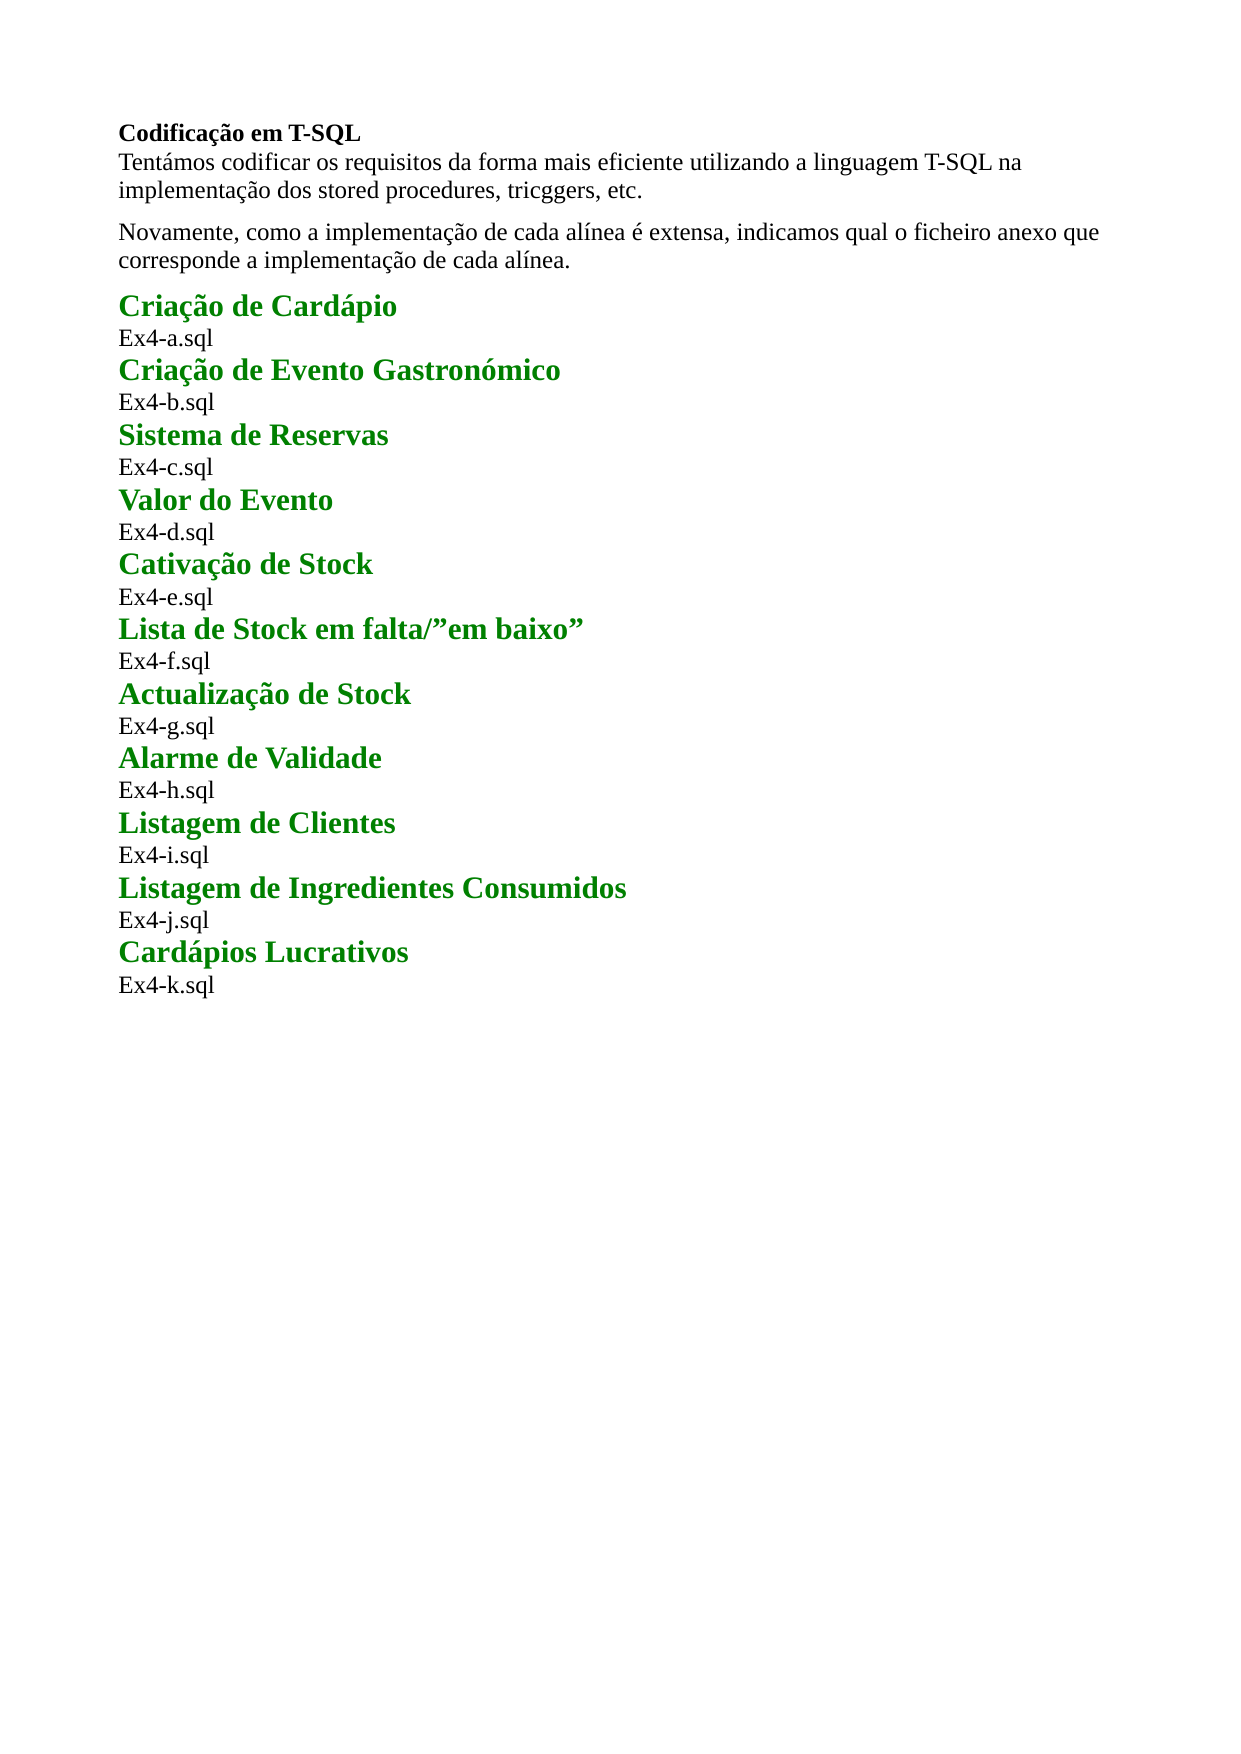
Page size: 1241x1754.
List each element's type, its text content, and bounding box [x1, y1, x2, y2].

subtitle Alarme de Validade [118, 740, 1122, 776]
text Ex4-g.sql [118, 711, 1122, 740]
subtitle Actualização de Stock [118, 675, 1122, 711]
text Ex4-h.sql [118, 776, 1122, 804]
subtitle Codificação em T-SQL [118, 118, 1122, 147]
subtitle Cativação de Stock [118, 546, 1122, 582]
text Ex4-b.sql [118, 387, 1122, 416]
text Ex4-a.sql [118, 323, 1122, 352]
text Ex4-j.sql [118, 905, 1122, 934]
subtitle Listagem de Ingredientes Consumidos [118, 869, 1122, 905]
subtitle Lista de Stock em falta/”em baixo” [118, 610, 1122, 646]
text Novamente, como a implementação de cada alínea é extensa, indicamos qual o ficheiro anexo que corresponde a implementação de cada alínea. [118, 217, 1122, 274]
text Ex4-e.sql [118, 582, 1122, 610]
text Ex4-d.sql [118, 517, 1122, 546]
subtitle Cardápios Lucrativos [118, 934, 1122, 970]
subtitle Listagem de Clientes [118, 804, 1122, 840]
subtitle Valor do Evento [118, 481, 1122, 517]
text Tentámos codificar os requisitos da forma mais eficiente utilizando a linguagem T-SQL na implementação dos stored procedures, tricggers, etc. [118, 147, 1122, 204]
subtitle Sistema de Reservas [118, 416, 1122, 452]
text Ex4-c.sql [118, 452, 1122, 481]
text Ex4-k.sql [118, 970, 1122, 998]
text Ex4-i.sql [118, 840, 1122, 869]
subtitle Criação de Cardápio [118, 287, 1122, 323]
subtitle Criação de Evento Gastronómico [118, 352, 1122, 387]
text Ex4-f.sql [118, 646, 1122, 675]
